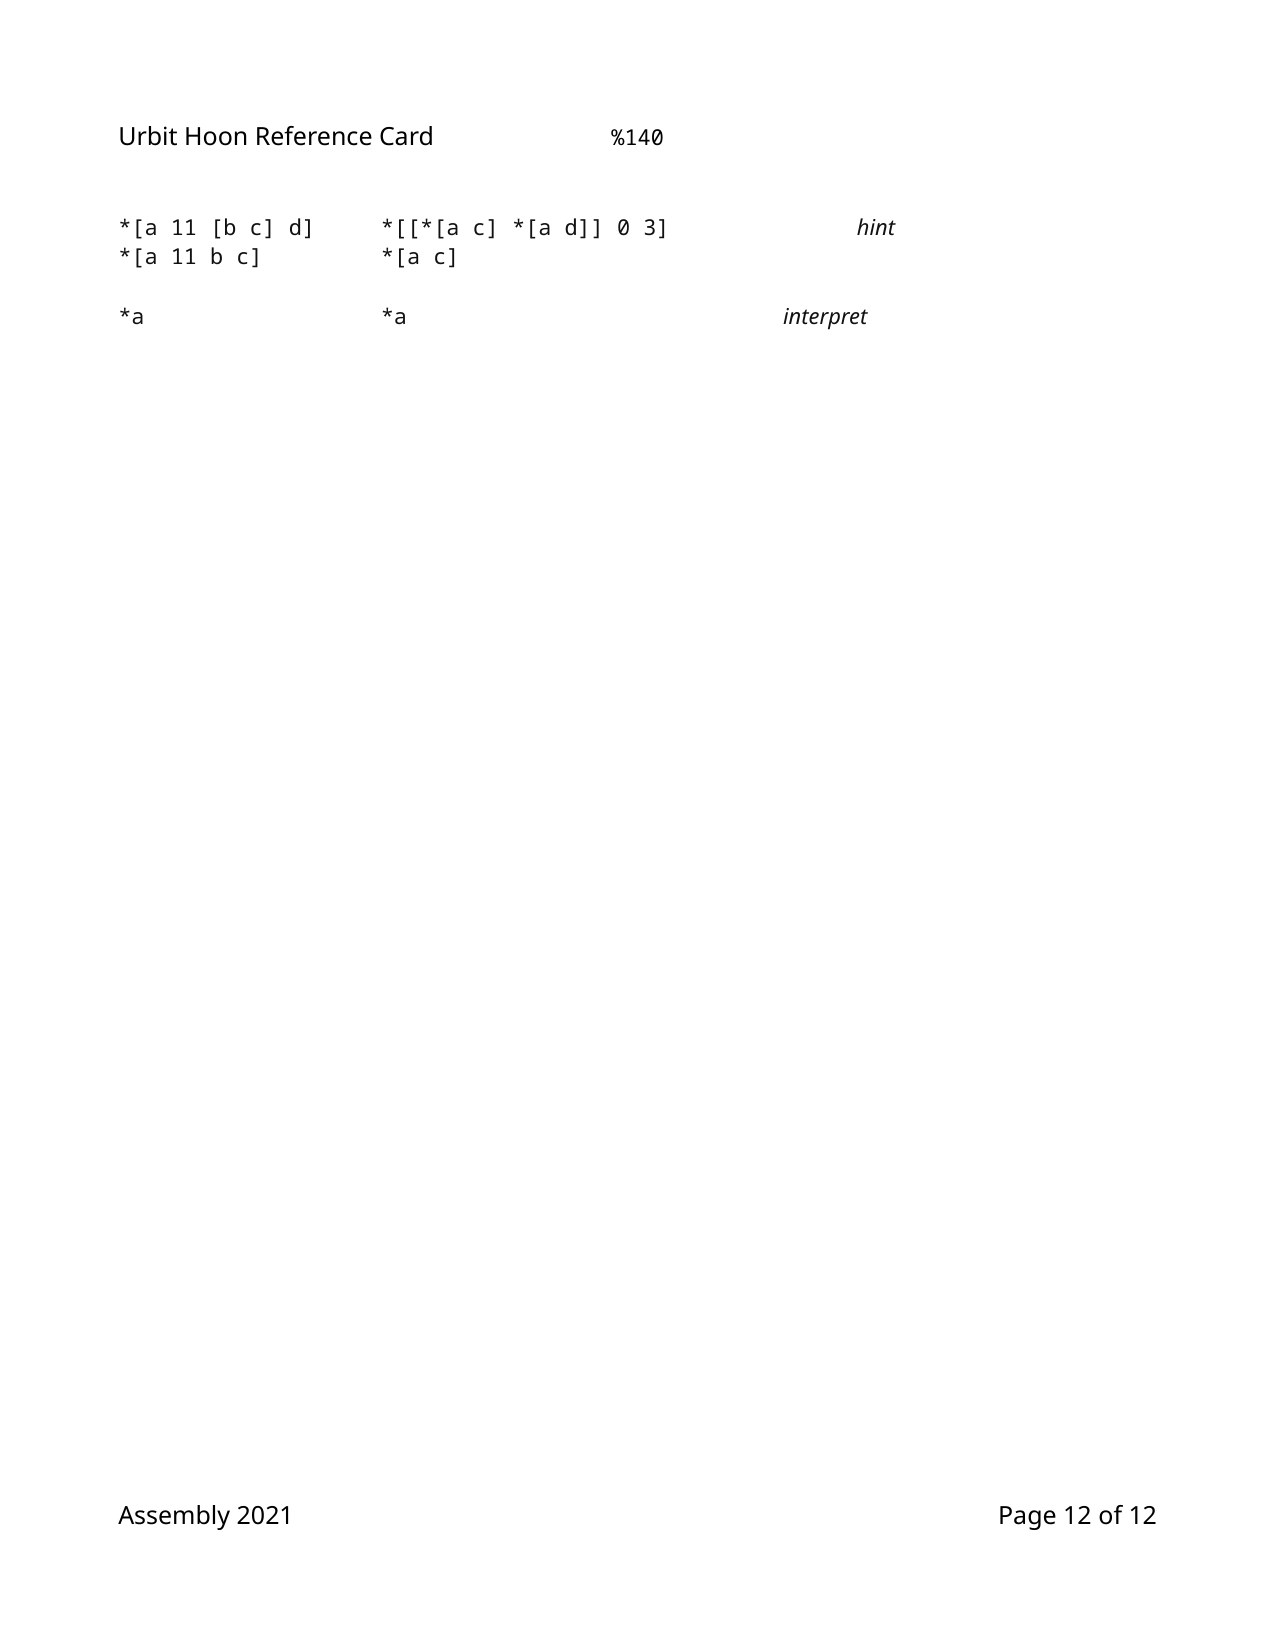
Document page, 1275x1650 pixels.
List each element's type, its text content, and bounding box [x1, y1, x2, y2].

text *a *a interpret [118, 301, 1157, 331]
text *[a 11 b c] *[a c] [118, 241, 1157, 271]
text *[a 11 [b c] d] *[[*[a c] *[a d]] 0 3] hint [118, 211, 1157, 241]
